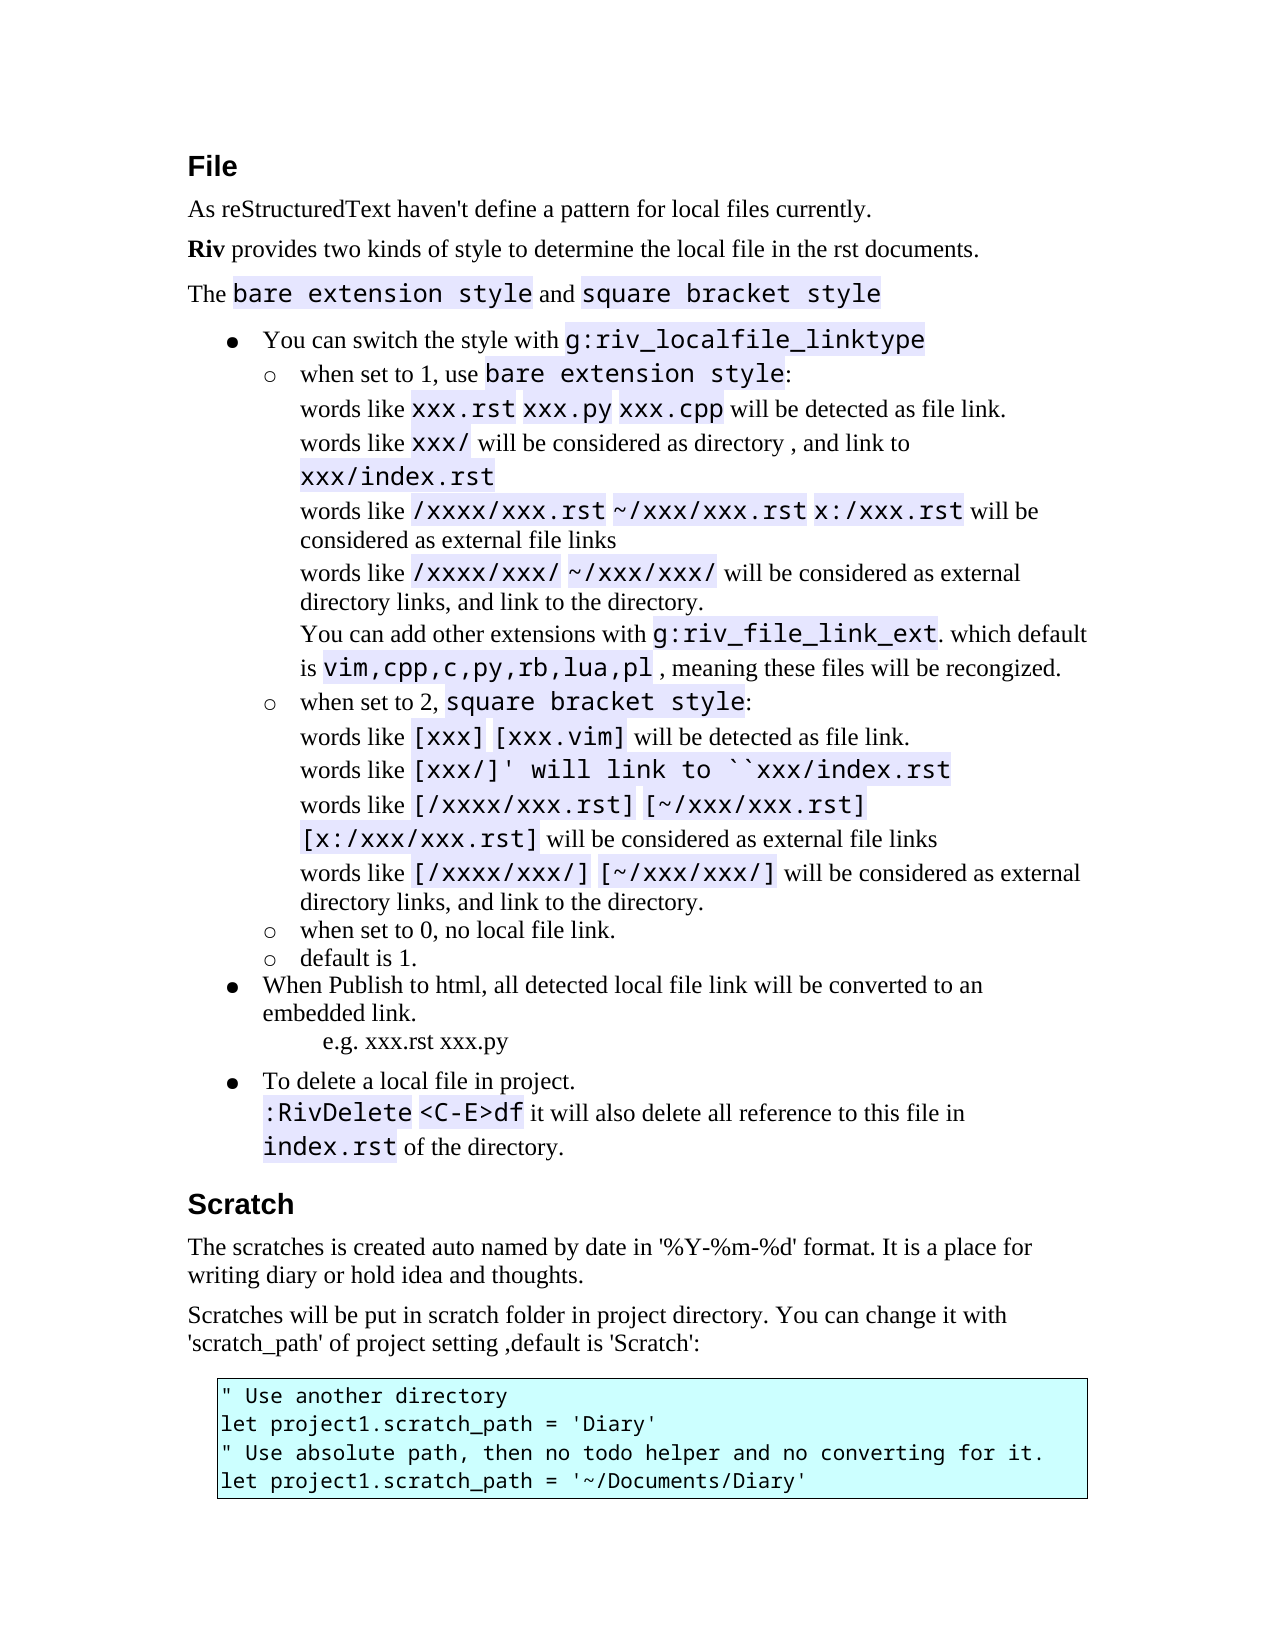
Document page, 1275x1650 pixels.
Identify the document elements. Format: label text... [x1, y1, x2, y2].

text " Use another directory let project1.scratch_path = 'Diary' " Use absolute path, then no todo helper and no converting for it. let project1.scratch_path = '~/Documents/Diary' [218, 1379, 1087, 1498]
list e.g. xxx.rst xxx.py [285, 1027, 967, 1055]
text The bare extension style and square bracket style [881, 276, 1087, 309]
text The bare extension style and square bracket style [533, 276, 581, 309]
list when set to 0, no local file link. [262, 916, 1087, 944]
list words like [/xxxx/xxx/] [~/xxx/xxx/] will be considered as external directory links, and link to the directory. [262, 854, 1087, 916]
list when set to 1, use bare extension style: [262, 356, 485, 390]
list words like /xxxx/xxx/ ~/xxx/xxx/ will be considered as external directory links, and link to the directory. [262, 554, 1087, 616]
list words like [xxx/]' will link to ``xxx/index.rst [262, 752, 411, 786]
list To delete a local file in project. [225, 1067, 1087, 1095]
text As reStructuredText haven't define a pattern for local files currently. [187, 195, 1087, 223]
list words like [xxx] [xxx.vim] will be detected as file link. [627, 718, 1087, 752]
list when set to 2, square bracket style: [745, 684, 1087, 718]
list words like [xxx] [xxx.vim] will be detected as file link. [262, 718, 411, 752]
list words like [/xxxx/xxx.rst] [~/xxx/xxx.rst] [x:/xxx/xxx.rst] will be considered as external file links [540, 786, 1087, 854]
text The scratches is created auto named by date in '%Y-%m-%d' format. It is a place for writing diary or hold idea and thoughts. [187, 1233, 1087, 1288]
list You can add other extensions with g:riv_file_link_ext. which default is vim,cpp,c,py,rb,lua,pl , meaning these files will be recongized. [262, 616, 1087, 684]
list words like xxx/ will be considered as directory , and link to xxx/index.rst [471, 424, 1087, 492]
list You can switch the style with g:riv_localfile_linktype [925, 322, 1087, 356]
list words like /xxxx/xxx.rst ~/xxx/xxx.rst x:/xxx.rst will be considered as external file links [262, 492, 1087, 554]
list default is 1. [262, 944, 1087, 972]
list words like [xxx/]' will link to ``xxx/index.rst [951, 752, 1087, 786]
list words like xxx.rst xxx.py xxx.cpp will be detected as file link. [724, 390, 1087, 424]
list When Publish to html, all detected local file link will be converted to an embedded link. [225, 972, 1087, 1027]
text The bare extension style and square bracket style [187, 276, 233, 309]
list words like xxx/ will be considered as directory , and link to xxx/index.rst [262, 424, 411, 492]
list when set to 2, square bracket style: [262, 684, 445, 718]
subtitle Scratch [187, 1188, 1087, 1221]
list :RivDelete <C-E>df it will also delete all reference to this file in index.rst of the directory. [397, 1095, 1087, 1163]
list You can switch the style with g:riv_localfile_linktype [225, 322, 565, 356]
list words like [/xxxx/xxx.rst] [~/xxx/xxx.rst] [x:/xxx/xxx.rst] will be considered as external file links [262, 786, 411, 854]
list words like xxx.rst xxx.py xxx.cpp will be detected as file link. [262, 390, 411, 424]
list :RivDelete <C-E>df it will also delete all reference to this file in index.rst of the directory. [225, 1095, 263, 1163]
subtitle File [187, 150, 1087, 183]
text Scratches will be put in scratch folder in project directory. You can change it with 'scratch_path' of project setting ,default is 'Scratch': [187, 1301, 1087, 1356]
text Riv provides two kinds of style to determine the local file in the rst documents. [187, 235, 1087, 263]
list when set to 1, use bare extension style: [785, 356, 1087, 390]
